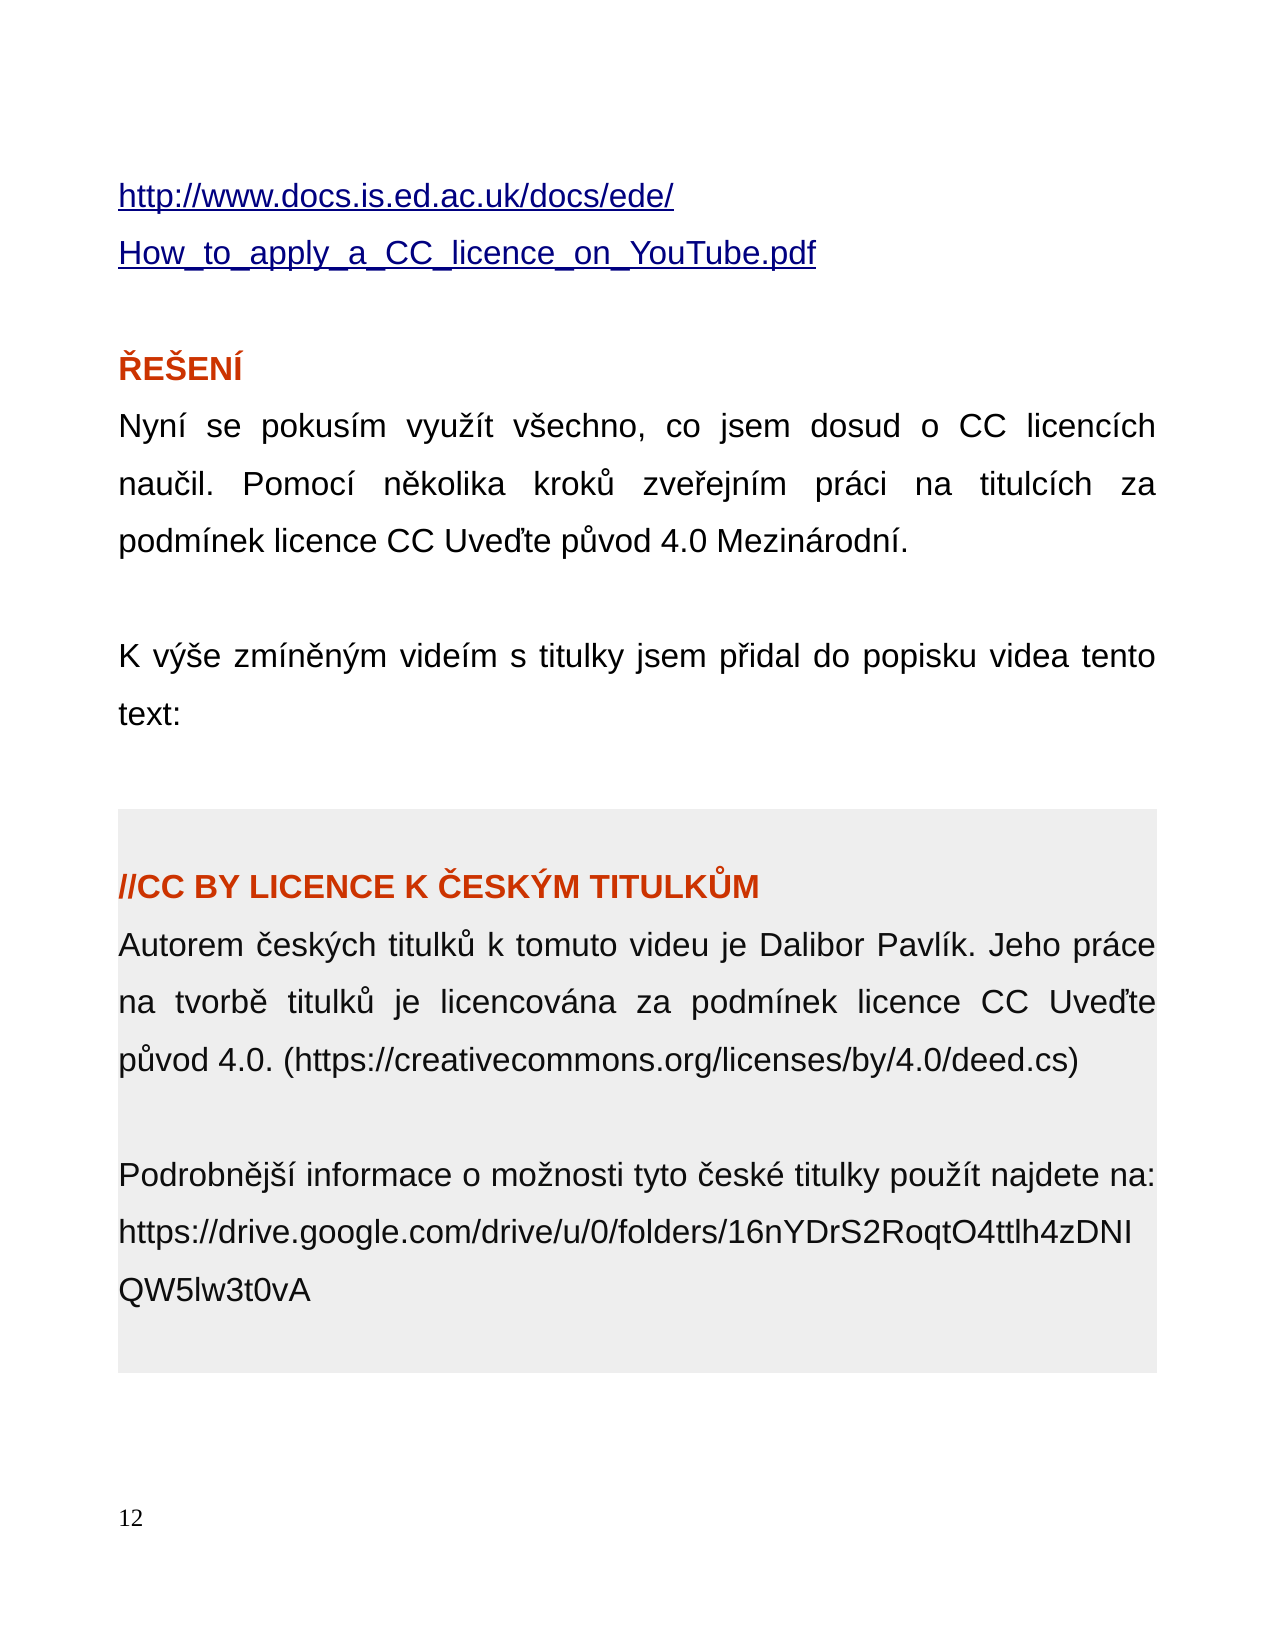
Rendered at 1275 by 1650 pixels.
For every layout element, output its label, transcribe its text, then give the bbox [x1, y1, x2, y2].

text Autorem českých titulků k tomuto videu je Dalibor Pavlík. Jeho práce na tvorbě titulků je licencována za podmínek licence CC Uveďte původ 4.0. (https://creativecommons.org/licenses/by/4.0/deed.cs) [118, 924, 1157, 1078]
text //CC BY LICENCE K ČESKÝM TITULKŮM [118, 867, 1157, 905]
text ŘEŠENÍ [118, 348, 1157, 387]
text Podrobnější informace o možnosti tyto české titulky použít najdete na: https://drive.google.com/drive/u/0/folders/16nYDrS2RoqtO4ttlh4zDNIQW5lw3t0vA [118, 1155, 1157, 1309]
text http://www.docs.is.ed.ac.uk/docs/ede/How_to_apply_a_CC_licence_on_YouTube.pdf [118, 176, 1157, 272]
text K výše zmíněným videím s titulky jsem přidal do popisku videa tento text: [118, 637, 1157, 733]
text Nyní se pokusím využít všechno, co jsem dosud o CC licencích naučil. Pomocí několika kroků zveřejním práci na titulcích za podmínek licence CC Uveďte původ 4.0 Mezinárodní. [118, 406, 1157, 560]
